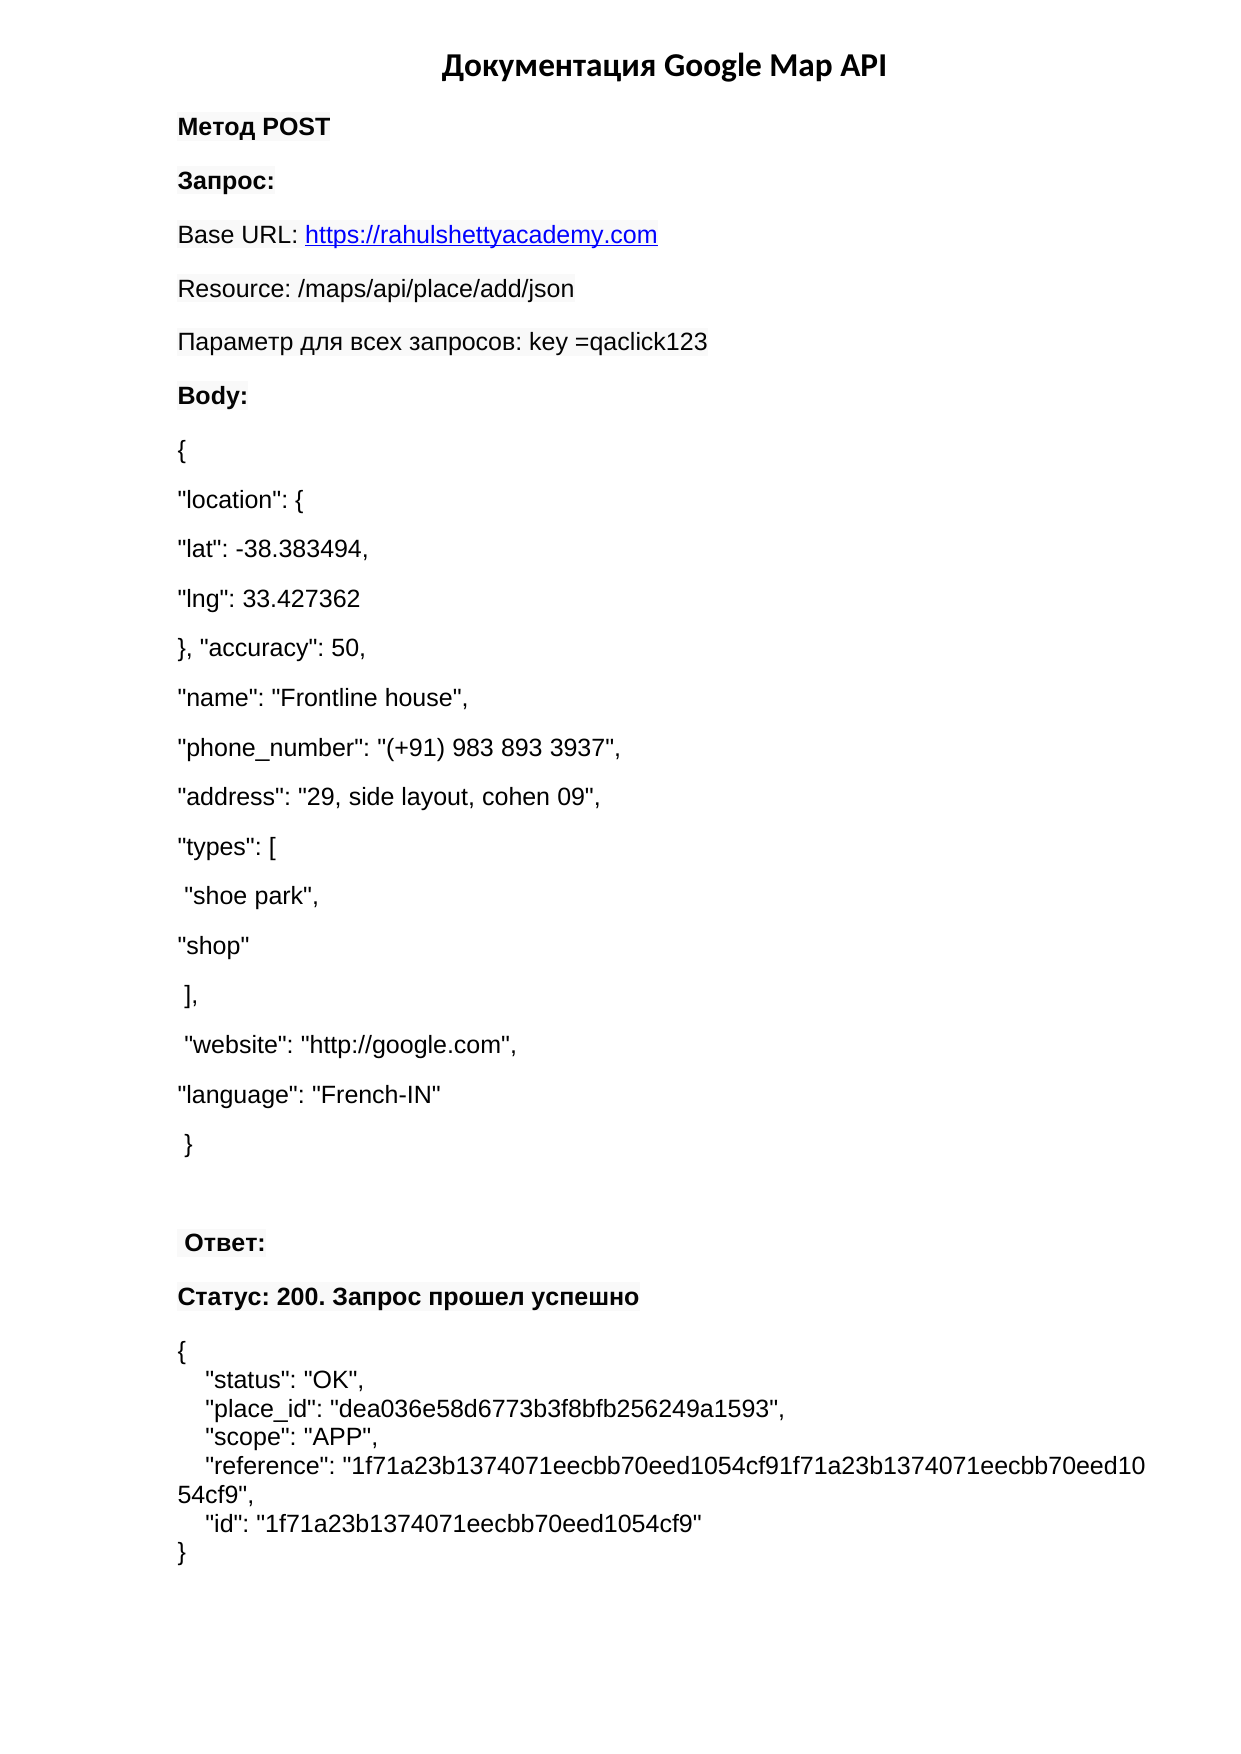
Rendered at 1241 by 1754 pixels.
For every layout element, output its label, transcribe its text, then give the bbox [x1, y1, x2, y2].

text "lat": -38.383494, [177, 534, 1152, 563]
text "reference": "1f71a23b1374071eecbb70eed1054cf91f71a23b1374071eecbb70eed1054cf9", [177, 1451, 1152, 1509]
text } [177, 1129, 1152, 1158]
text "shop" [177, 931, 1152, 960]
text Метод POST [177, 112, 1152, 141]
text Resource: /maps/api/place/add/json [177, 273, 1152, 302]
text "status": "OK", [177, 1365, 1152, 1394]
text "place_id": "dea036e58d6773b3f8bfb256249a1593", [177, 1394, 1152, 1422]
text Запрос: [177, 166, 1152, 194]
text Документация Google Map API [177, 44, 1152, 85]
text "address": "29, side layout, cohen 09", [177, 782, 1152, 811]
text "id": "1f71a23b1374071eecbb70eed1054cf9" [177, 1509, 1152, 1537]
text "scope": "APP", [177, 1422, 1152, 1451]
text "shoe park", [177, 881, 1152, 910]
text Ответ: [177, 1228, 1152, 1257]
text "types": [ [177, 832, 1152, 861]
text { [177, 1336, 1152, 1365]
text "phone_number": "(+91) 983 893 3937", [177, 733, 1152, 761]
text { [177, 435, 1152, 464]
text } [177, 1537, 1152, 1566]
text "lng": 33.427362 [177, 584, 1152, 613]
text "website": "http://google.com", [177, 1030, 1152, 1059]
text Параметр для всех запросов: key =qaclick123 [177, 327, 1152, 356]
text Body: [177, 381, 1152, 410]
text }, "accuracy": 50, [177, 633, 1152, 662]
text ], [177, 981, 1152, 1009]
text Base URL: https://rahulshettyacademy.com [177, 220, 1152, 248]
text "language": "French-IN" [177, 1080, 1152, 1108]
text "location": { [177, 485, 1152, 513]
text "name": "Frontline house", [177, 683, 1152, 712]
text Статус: 200. Запрос прошел успешно [177, 1282, 1152, 1311]
